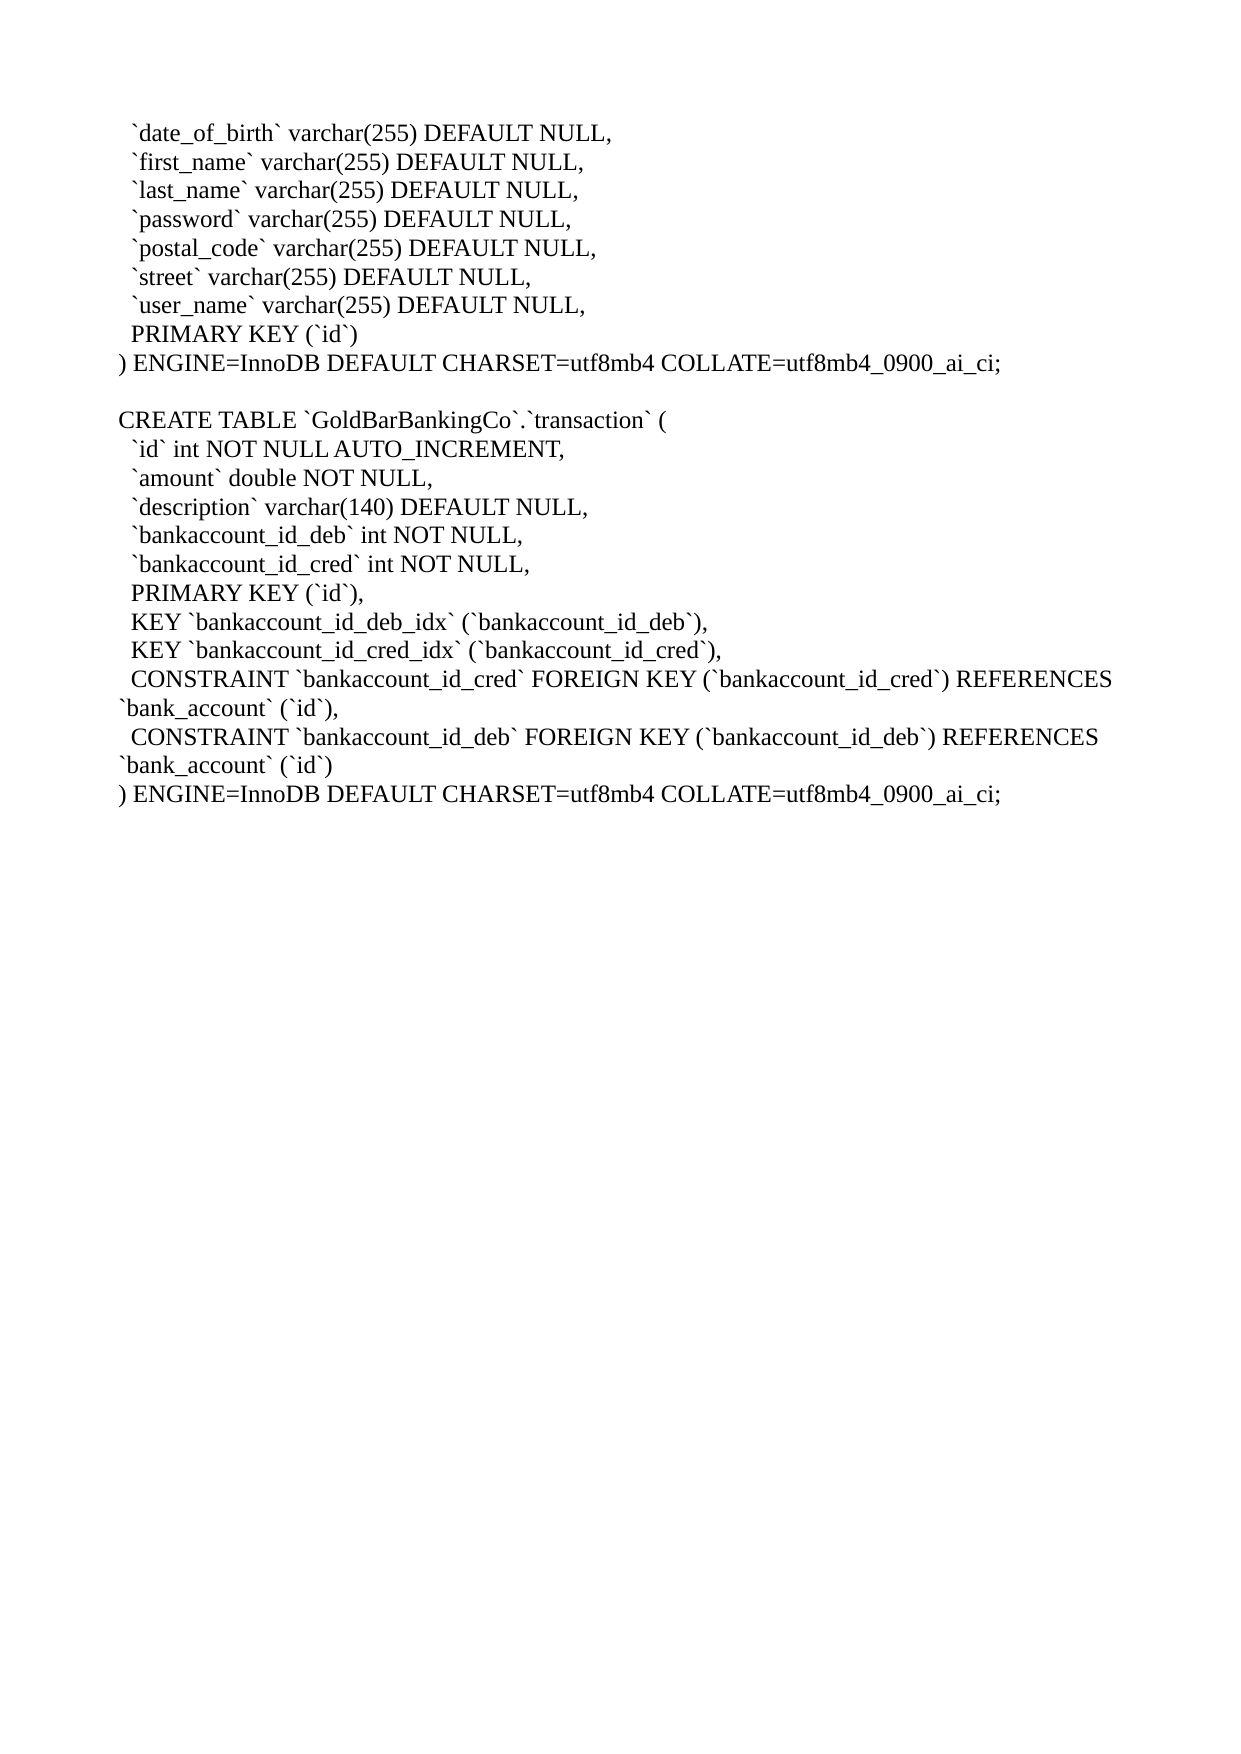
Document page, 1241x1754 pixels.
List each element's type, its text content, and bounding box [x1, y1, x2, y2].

text `date_of_birth` varchar(255) DEFAULT NULL, `first_name` varchar(255) DEFAULT NULL, `last_name` varchar(255) DEFAULT NULL, `password` varchar(255) DEFAULT NULL, `postal_code` varchar(255) DEFAULT NULL, `street` varchar(255) DEFAULT NULL, `user_name` varchar(255) DEFAULT NULL, PRIMARY KEY (`id`) ) ENGINE=InnoDB DEFAULT CHARSET=utf8mb4 COLLATE=utf8mb4_0900_ai_ci; CREATE TABLE `GoldBarBankingCo`.`transaction` ( `id` int NOT NULL AUTO_INCREMENT, `amount` double NOT NULL, `description` varchar(140) DEFAULT NULL, `bankaccount_id_deb` int NOT NULL, `bankaccount_id_cred` int NOT NULL, PRIMARY KEY (`id`), KEY `bankaccount_id_deb_idx` (`bankaccount_id_deb`), KEY `bankaccount_id_cred_idx` (`bankaccount_id_cred`), CONSTRAINT `bankaccount_id_cred` FOREIGN KEY (`bankaccount_id_cred`) REFERENCES `bank_account` (`id`), CONSTRAINT `bankaccount_id_deb` FOREIGN KEY (`bankaccount_id_deb`) REFERENCES `bank_account` (`id`) ) ENGINE=InnoDB DEFAULT CHARSET=utf8mb4 COLLATE=utf8mb4_0900_ai_ci; [118, 118, 1122, 837]
